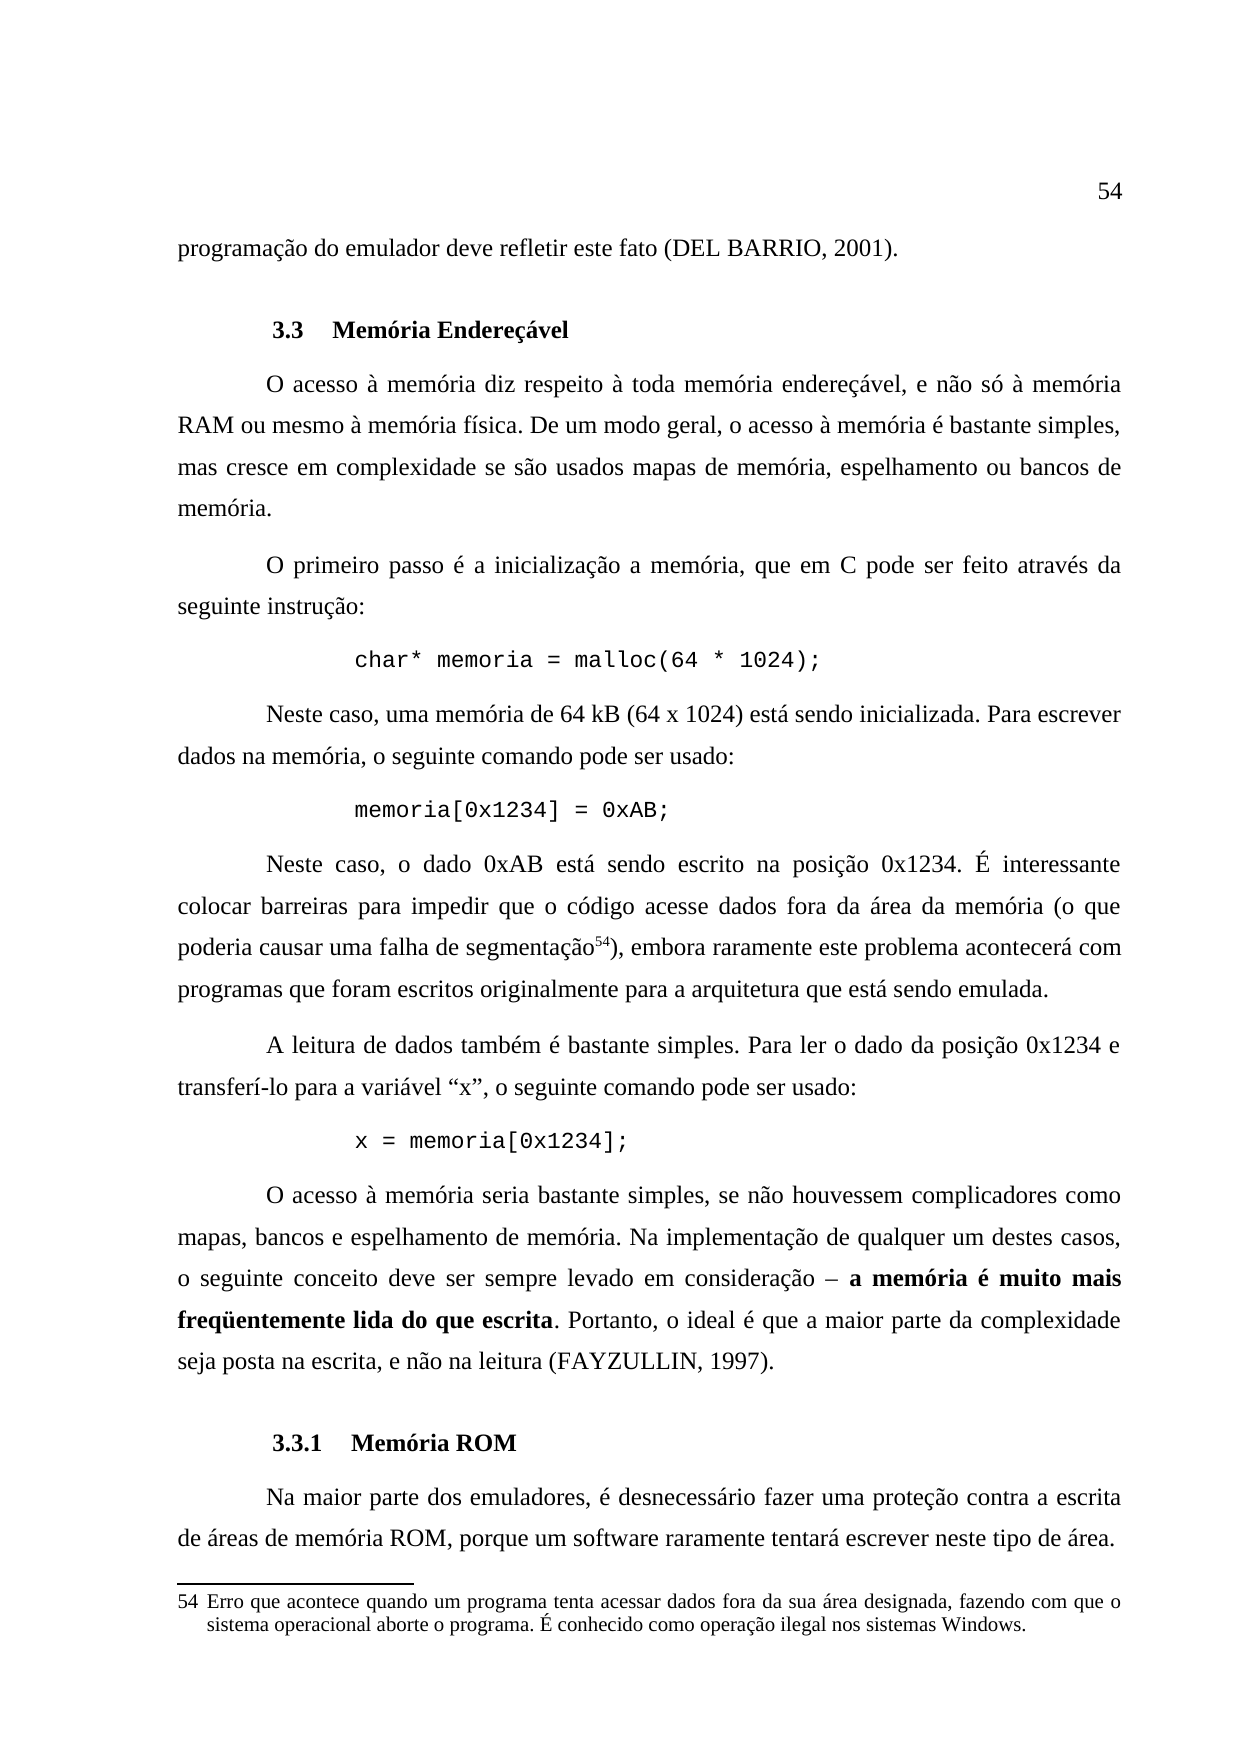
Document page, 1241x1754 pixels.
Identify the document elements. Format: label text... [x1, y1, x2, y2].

text O acesso à memória diz respeito à toda memória endereçável, e não só à memória RAM ou mesmo à memória física. De um modo geral, o acesso à memória é bastante simples, mas cresce em complexidade se são usados mapas de memória, espelhamento ou bancos de memória. [177, 370, 1122, 522]
text Na maior parte dos emuladores, é desnecessário fazer uma proteção contra a escrita de áreas de memória ROM, porque um software raramente tentará escrever neste tipo de área. [177, 1483, 1122, 1552]
text A leitura de dados também é bastante simples. Para ler o dado da posição 0x1234 e transferí-lo para a variável “x”, o seguinte comando pode ser usado: [177, 1031, 1122, 1101]
list memoria[0x1234] = 0xAB; [266, 798, 1122, 824]
list char* memoria = malloc(64 * 1024); [266, 649, 1122, 675]
text Erro que acontece quando um programa tenta acessar dados fora da sua área designada, fazendo com que o sistema operacional aborte o programa. É conhecido como operação ilegal nos sistemas Windows. [177, 1589, 1122, 1636]
subtitle Memória ROM [177, 1429, 1122, 1457]
text O primeiro passo é a inicialização a memória, que em C pode ser feito através da seguinte instrução: [177, 551, 1122, 620]
text programação do emulador deve refletir este fato (DEL BARRIO, 2001). [177, 234, 1122, 262]
text Neste caso, o dado 0xAB está sendo escrito na posição 0x1234. É interessante colocar barreiras para impedir que o código acesse dados fora da área da memória (o que poderia causar uma falha de segmentação), embora raramente este problema acontecerá com programas que foram escritos originalmente para a arquitetura que está sendo emulada. [177, 850, 1122, 1003]
text O acesso à memória seria bastante simples, se não houvessem complicadores como mapas, bancos e espelhamento de memória. Na implementação de qualquer um destes casos, o seguinte conceito deve ser sempre levado em consideração – a memória é muito mais freqüentemente lida do que escrita. Portanto, o ideal é que a maior parte da complexidade seja posta na escrita, e não na leitura (FAYZULLIN, 1997). [177, 1181, 1122, 1375]
list x = memoria[0x1234]; [266, 1129, 1122, 1155]
subtitle Memória Endereçável [177, 316, 1122, 343]
text Neste caso, uma memória de 64 kB (64 x 1024) está sendo inicializada. Para escrever dados na memória, o seguinte comando pode ser usado: [177, 701, 1122, 770]
